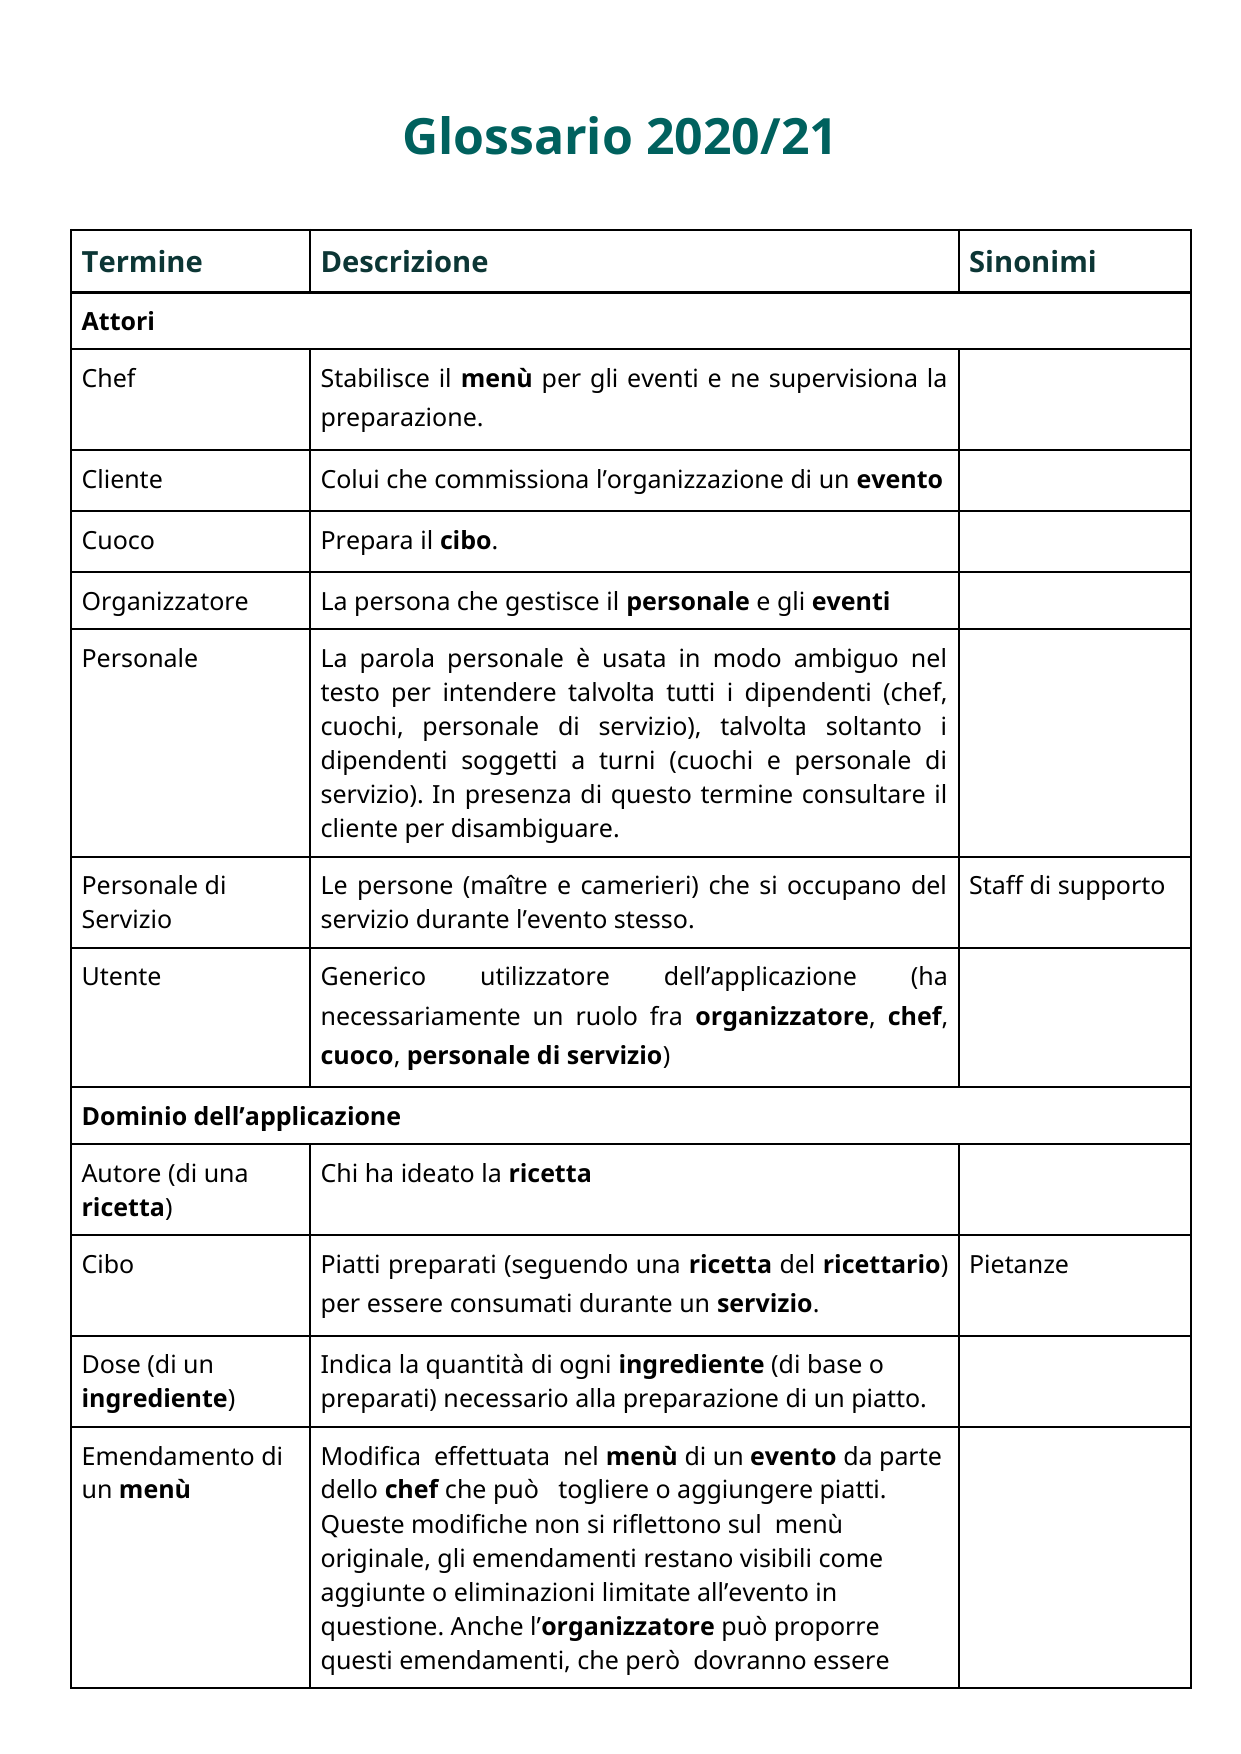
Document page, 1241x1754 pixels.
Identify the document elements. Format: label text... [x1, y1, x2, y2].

table_cell Staff di supporto [960, 858, 1190, 947]
table_cell Emendamento di un menù [72, 1428, 309, 1687]
table_cell Attori [72, 294, 1190, 348]
table_cell Generico utilizzatore dell’applicazione (ha necessariamente un ruolo fra organizzatore, chef, cuoco, personale di servizio) [311, 949, 958, 1086]
table_cell [960, 451, 1190, 510]
table_cell Indica la quantità di ogni ingrediente (di base o preparati) necessario alla preparazione di un piatto. [311, 1337, 958, 1426]
table_cell Modifica effettuata nel menù di un evento da parte dello chef che può togliere o aggiungere piatti. Queste modifiche non si riflettono sul menù originale, gli emendamenti restano visibili come aggiunte o eliminazioni limitate all’evento in questione. Anche l’organizzatore può proporre questi emendamenti, che però dovranno essere [311, 1428, 958, 1687]
table_cell Colui che commissiona l’organizzazione di un evento [311, 451, 958, 510]
table_cell Le persone (maître e camerieri) che si occupano del servizio durante l’evento stesso. [311, 858, 958, 947]
table_cell Piatti preparati (seguendo una ricetta del ricettario) per essere consumati durante un servizio. [311, 1236, 958, 1334]
table_cell [960, 573, 1190, 628]
table_cell Chef [72, 350, 309, 449]
table_cell Cibo [72, 1236, 309, 1334]
table_cell Organizzatore [72, 573, 309, 628]
table_cell Prepara il cibo. [311, 512, 958, 571]
table_cell La persona che gestisce il personale e gli eventi [311, 573, 958, 628]
subtitle Glossario 2020/21 [59, 101, 1181, 169]
table_header Sinonimi [960, 231, 1190, 291]
table_cell Personale [72, 630, 309, 856]
table_cell Personale di Servizio [72, 858, 309, 947]
table_cell La parola personale è usata in modo ambiguo nel testo per intendere talvolta tutti i dipendenti (chef, cuochi, personale di servizio), talvolta soltanto i dipendenti soggetti a turni (cuochi e personale di servizio). In presenza di questo termine consultare il cliente per disambiguare. [311, 630, 958, 856]
table_cell [960, 1145, 1190, 1234]
table_cell Cuoco [72, 512, 309, 571]
table_cell [960, 1337, 1190, 1426]
table_cell Cliente [72, 451, 309, 510]
table_cell Chi ha ideato la ricetta [311, 1145, 958, 1234]
table_cell Pietanze [960, 1236, 1190, 1334]
table_cell Autore (di una ricetta) [72, 1145, 309, 1234]
table_cell [960, 630, 1190, 856]
table_cell [960, 1428, 1190, 1687]
table_cell Dose (di un ingrediente) [72, 1337, 309, 1426]
table_cell Utente [72, 949, 309, 1086]
table_cell [960, 949, 1190, 1086]
table_cell [960, 350, 1190, 449]
table_cell Dominio dell’applicazione [72, 1088, 1190, 1143]
table_header Termine [72, 231, 309, 291]
table_cell Stabilisce il menù per gli eventi e ne supervisiona la preparazione. [311, 350, 958, 449]
table_header Descrizione [311, 231, 958, 291]
table_cell [960, 512, 1190, 571]
